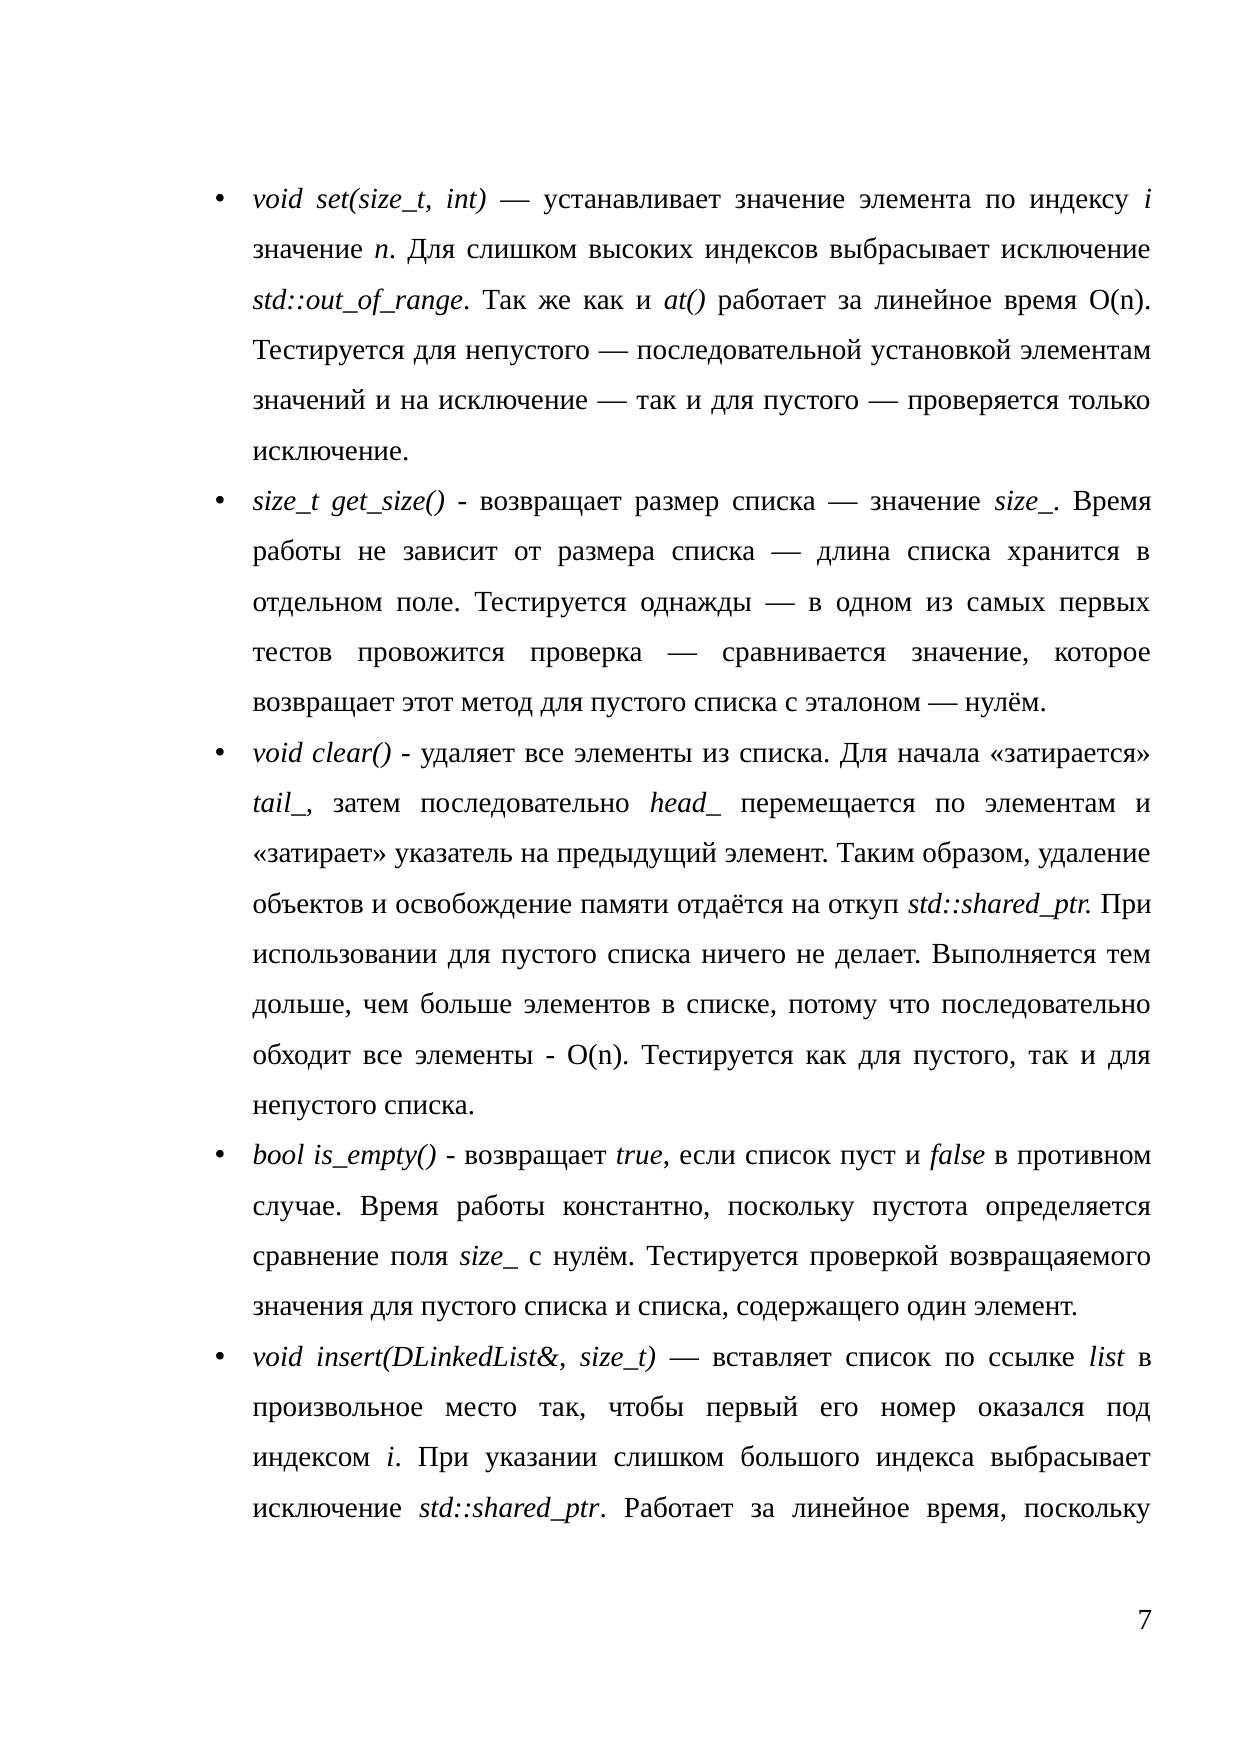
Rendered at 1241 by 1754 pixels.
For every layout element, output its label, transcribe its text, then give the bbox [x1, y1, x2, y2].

list bool is_empty() - возвращает true, если список пуст и false в противном случае. Время работы константно, поскольку пустота определяется сравнение поля size_ с нулём. Тестируется проверкой возвращаяемого значения для пустого списка и списка, содержащего один элемент. [215, 1137, 1152, 1322]
list void set(size_t, int) — устанавливает значение элемента по индексу i значение n. Для слишком высоких индексов выбрасывает исключение std::out_of_range. Так же как и at() работает за линейное время O(n). Тестируется для непустого — последовательной установкой элементам значений и на исключение — так и для пустого — проверяется только исключение. [215, 181, 1152, 466]
list void clear() - удаляет все элементы из списка. Для начала «затирается» tail_, затем последовательно head_ перемещается по элементам и «затирает» указатель на предыдущий элемент. Таким образом, удаление объектов и освобождение памяти отдаётся на откуп std::shared_ptr. При использовании для пустого списка ничего не делает. Выполняется тем дольше, чем больше элементов в списке, потому что последовательно обходит все элементы - O(n). Тестируется как для пустого, так и для непустого списка. [215, 735, 1152, 1121]
list size_t get_size() - возвращает размер списка — значение size_. Время работы не зависит от размера списка — длина списка хранится в отдельном поле. Тестируется однажды — в одном из самых первых тестов провожится проверка — сравнивается значение, которое возвращает этот метод для пустого списка с эталоном — нулём. [215, 483, 1152, 718]
list void insert(DLinkedList&, size_t) — вставляет список по ссылке list в произвольное место так, чтобы первый его номер оказался под индексом i. При указании слишком большого индекса выбрасывает исключение std::shared_ptr. Работает за линейное время, поскольку [215, 1339, 1152, 1523]
